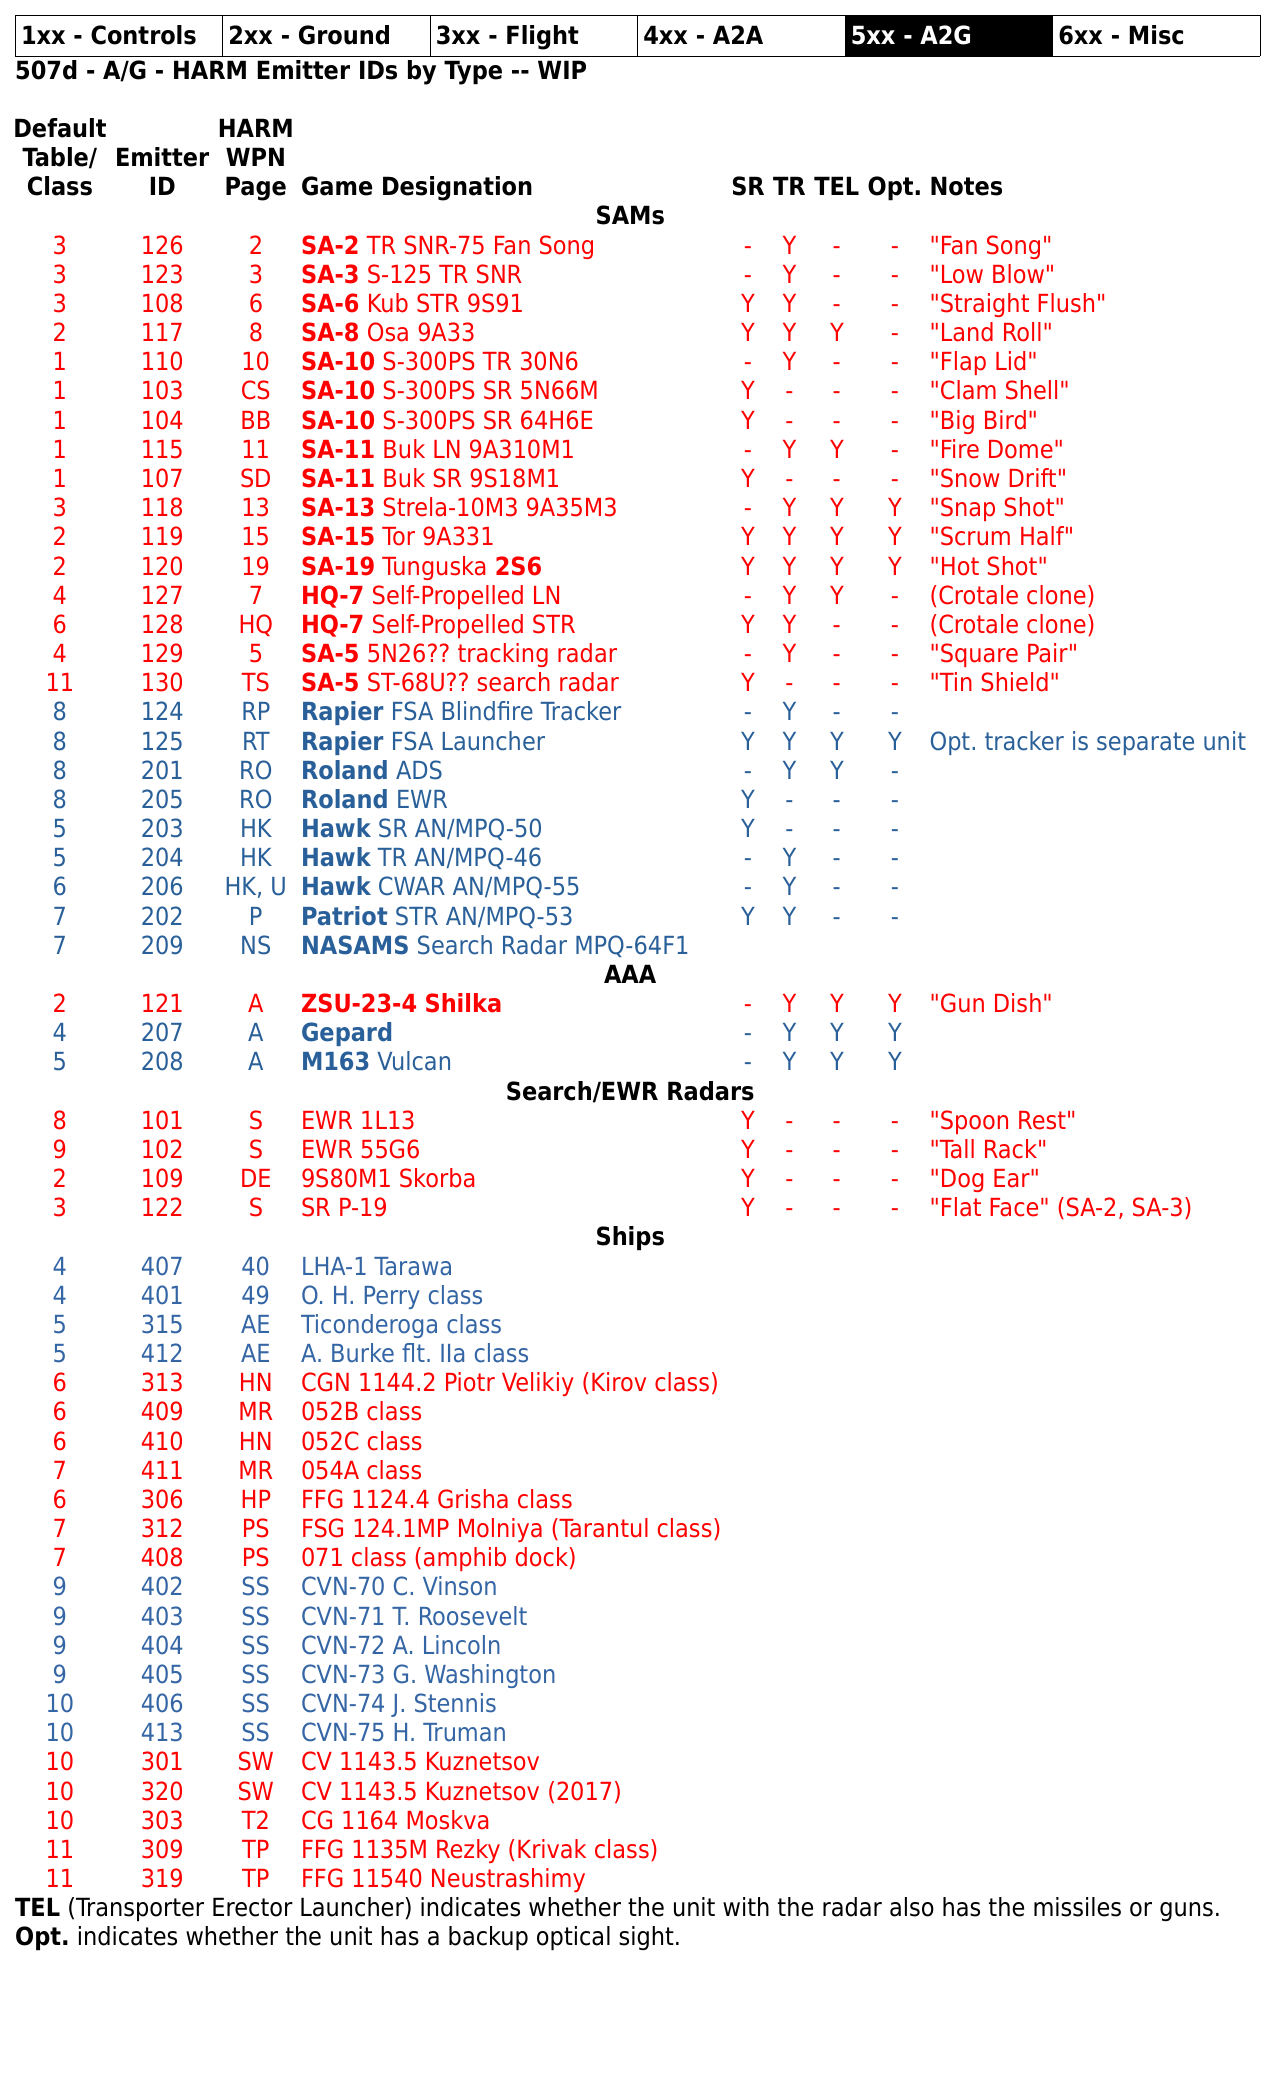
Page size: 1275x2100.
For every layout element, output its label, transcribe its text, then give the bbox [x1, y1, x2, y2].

table_cell Y [727, 318, 769, 347]
table_cell 209 [111, 931, 213, 960]
table_cell 118 [111, 493, 213, 522]
table_cell Y [769, 552, 810, 581]
table_cell [769, 1660, 810, 1689]
table_cell 129 [111, 639, 213, 668]
table_cell 207 [111, 1018, 213, 1047]
table_cell 109 [111, 1164, 213, 1193]
table_cell [926, 785, 1251, 814]
table_cell EWR 55G6 [298, 1135, 727, 1164]
table_cell Y [810, 552, 863, 581]
table_cell SA-15 Tor 9A331 [298, 522, 727, 552]
table_cell [769, 1631, 810, 1660]
table_cell 413 [111, 1718, 213, 1747]
table_cell 110 [111, 347, 213, 377]
table_cell SAMs [9, 202, 1251, 231]
table_cell - [727, 872, 769, 902]
table_cell 9 [9, 1573, 111, 1602]
table_cell [769, 1456, 810, 1485]
table_cell [810, 1310, 863, 1339]
table_cell [810, 1252, 863, 1281]
table_cell 7 [9, 1514, 111, 1543]
table_cell HP [213, 1485, 298, 1514]
table_cell 3 [9, 289, 111, 318]
table_cell O. H. Perry class [298, 1281, 727, 1310]
table_cell NS [213, 931, 298, 960]
table_cell - [863, 639, 926, 668]
table_header Default Table/ Class [9, 114, 111, 202]
table_cell A [213, 989, 298, 1018]
table_cell 404 [111, 1631, 213, 1660]
table_cell "Spoon Rest" [926, 1106, 1251, 1135]
table_cell [926, 902, 1251, 931]
table_cell - [863, 260, 926, 289]
table_cell - [863, 406, 926, 435]
table_cell "Flap Lid" [926, 347, 1251, 377]
table_cell - [769, 406, 810, 435]
table_cell Y [769, 697, 810, 727]
table_cell 130 [111, 668, 213, 697]
table_cell 406 [111, 1689, 213, 1718]
table_cell [810, 1456, 863, 1485]
table_cell Y [769, 639, 810, 668]
table_cell Y [727, 289, 769, 318]
text TEL (Transporter Erector Launcher) indicates whether the unit with the radar also has the missiles or guns. [15, 1893, 1260, 1922]
table_cell Y [769, 435, 810, 464]
table_cell [727, 1514, 769, 1543]
table_cell [769, 1689, 810, 1718]
table_cell [769, 1514, 810, 1543]
table_cell 10 [9, 1748, 111, 1777]
table_cell [863, 1368, 926, 1397]
table_cell 2 [9, 989, 111, 1018]
table_cell [926, 756, 1251, 785]
table_cell [810, 1427, 863, 1456]
table_cell - [810, 668, 863, 697]
table_cell 102 [111, 1135, 213, 1164]
table_cell [769, 1718, 810, 1747]
table_cell Y [863, 1048, 926, 1077]
table_cell HQ [213, 610, 298, 639]
table_cell [810, 1718, 863, 1747]
table_cell 11 [9, 1835, 111, 1864]
table_cell 5 [9, 1310, 111, 1339]
table_cell [926, 1427, 1251, 1456]
table_cell [810, 1806, 863, 1835]
table_cell 9 [9, 1660, 111, 1689]
table_cell HK, U [213, 872, 298, 902]
table_cell [926, 872, 1251, 902]
table_cell [769, 1339, 810, 1368]
table_cell 107 [111, 464, 213, 493]
table_cell - [810, 814, 863, 843]
table_cell [863, 1514, 926, 1543]
table_cell T2 [213, 1806, 298, 1835]
table_cell - [863, 1135, 926, 1164]
table_cell [769, 1602, 810, 1631]
table_cell 6 [9, 872, 111, 902]
table_cell "Dog Ear" [926, 1164, 1251, 1193]
table_cell 104 [111, 406, 213, 435]
table_cell "Tin Shield" [926, 668, 1251, 697]
table_cell - [863, 231, 926, 260]
table_cell [727, 1252, 769, 1281]
table_cell SA-10 S-300PS TR 30N6 [298, 347, 727, 377]
table_cell 11 [213, 435, 298, 464]
table_cell [926, 1806, 1251, 1835]
table_cell Patriot STR AN/MPQ-53 [298, 902, 727, 931]
table_cell TP [213, 1864, 298, 1893]
table_cell Y [810, 727, 863, 756]
table_cell EWR 1L13 [298, 1106, 727, 1135]
table_cell [926, 1718, 1251, 1747]
table_cell 052B class [298, 1398, 727, 1427]
table_cell P [213, 902, 298, 931]
table_cell [863, 1806, 926, 1835]
table_cell 203 [111, 814, 213, 843]
table_cell - [810, 697, 863, 727]
table_cell [926, 1368, 1251, 1397]
table_cell 7 [213, 581, 298, 610]
table_cell [810, 1339, 863, 1368]
table_cell [810, 1398, 863, 1427]
table_cell [727, 1660, 769, 1689]
table_cell Roland ADS [298, 756, 727, 785]
table_cell [810, 1689, 863, 1718]
table_cell [810, 1281, 863, 1310]
table_cell [769, 1310, 810, 1339]
table_cell Y [727, 814, 769, 843]
table_cell SA-11 Buk LN 9A310M1 [298, 435, 727, 464]
table_cell [863, 1485, 926, 1514]
table_cell - [863, 785, 926, 814]
table_cell [926, 1602, 1251, 1631]
table_cell CVN-72 A. Lincoln [298, 1631, 727, 1660]
table_cell 4 [9, 1281, 111, 1310]
table_cell Y [727, 902, 769, 931]
table_cell "Flat Face" (SA-2, SA-3) [926, 1193, 1251, 1222]
table_cell 101 [111, 1106, 213, 1135]
table_cell 5 [213, 639, 298, 668]
table_cell [926, 1048, 1251, 1077]
table_cell - [727, 435, 769, 464]
table_cell Y [810, 1048, 863, 1077]
table_cell 127 [111, 581, 213, 610]
table_cell 6 [9, 1398, 111, 1427]
table_cell - [810, 872, 863, 902]
table_cell Y [727, 522, 769, 552]
table_cell Y [769, 522, 810, 552]
table_cell SS [213, 1602, 298, 1631]
table_cell 49 [213, 1281, 298, 1310]
table_cell HN [213, 1368, 298, 1397]
table_cell CG 1164 Moskva [298, 1806, 727, 1835]
table_cell CGN 1144.2 Piotr Velikiy (Kirov class) [298, 1368, 727, 1397]
table_cell Y [727, 552, 769, 581]
table_cell - [810, 1164, 863, 1193]
table_cell Y [769, 756, 810, 785]
table_cell Y [810, 435, 863, 464]
table_header TEL [810, 114, 863, 202]
table_cell 7 [9, 931, 111, 960]
table_cell DE [213, 1164, 298, 1193]
table_cell Y [769, 1048, 810, 1077]
table_cell Y [769, 260, 810, 289]
table_cell [769, 1281, 810, 1310]
table_cell 5 [9, 1339, 111, 1368]
table_cell 8 [9, 1106, 111, 1135]
table_cell - [810, 377, 863, 406]
table_cell - [810, 1193, 863, 1222]
table_cell 4 [9, 1018, 111, 1047]
table_cell 117 [111, 318, 213, 347]
table_cell Hawk CWAR AN/MPQ-55 [298, 872, 727, 902]
table_cell "Tall Rack" [926, 1135, 1251, 1164]
table_cell Y [769, 610, 810, 639]
table_cell [810, 1631, 863, 1660]
table_cell SD [213, 464, 298, 493]
table_cell 306 [111, 1485, 213, 1514]
table_cell [727, 1718, 769, 1747]
table_header Notes [926, 114, 1251, 202]
table_cell [863, 1310, 926, 1339]
table_cell [863, 1689, 926, 1718]
table_cell [863, 1573, 926, 1602]
table_cell - [810, 1106, 863, 1135]
table_cell "Land Roll" [926, 318, 1251, 347]
table_cell 4 [9, 1252, 111, 1281]
table_cell [863, 1398, 926, 1427]
table_cell [769, 1543, 810, 1572]
table_cell [926, 1339, 1251, 1368]
table_cell SR P-19 [298, 1193, 727, 1222]
table_cell 10 [9, 1777, 111, 1806]
table_header Opt. [863, 114, 926, 202]
table_cell Y [727, 668, 769, 697]
table_cell [926, 1398, 1251, 1427]
table_cell FFG 1124.4 Grisha class [298, 1485, 727, 1514]
table_cell "Scrum Half" [926, 522, 1251, 552]
table_cell [863, 1602, 926, 1631]
table_cell [727, 1631, 769, 1660]
table_cell Y [769, 727, 810, 756]
table_cell 319 [111, 1864, 213, 1893]
table_cell SW [213, 1777, 298, 1806]
table_cell Y [769, 289, 810, 318]
table_cell - [769, 785, 810, 814]
table_header Game Designation [298, 114, 727, 202]
table_cell [727, 931, 769, 960]
table_cell [727, 1748, 769, 1777]
table_cell - [810, 289, 863, 318]
table_cell BB [213, 406, 298, 435]
table_cell [863, 1777, 926, 1806]
table_cell TS [213, 668, 298, 697]
table_cell 15 [213, 522, 298, 552]
table_cell S [213, 1106, 298, 1135]
table_cell [863, 1631, 926, 1660]
table_cell SA-6 Kub STR 9S91 [298, 289, 727, 318]
table_cell 7 [9, 902, 111, 931]
table_cell [769, 1864, 810, 1893]
table_cell 119 [111, 522, 213, 552]
table_cell [810, 1573, 863, 1602]
table_cell [727, 1339, 769, 1368]
table_cell AE [213, 1339, 298, 1368]
table_cell 13 [213, 493, 298, 522]
table_cell Y [727, 406, 769, 435]
table_cell HQ-7 Self-Propelled LN [298, 581, 727, 610]
table_cell [769, 1485, 810, 1514]
table_cell 9 [9, 1135, 111, 1164]
table_cell 3 [213, 260, 298, 289]
table_cell ZSU-23-4 Shilka [298, 989, 727, 1018]
table_cell SS [213, 1718, 298, 1747]
table_cell [926, 1514, 1251, 1543]
table_cell PS [213, 1514, 298, 1543]
table_cell 3 [9, 1193, 111, 1222]
table_cell Y [769, 347, 810, 377]
table_cell [863, 1427, 926, 1456]
table_cell [727, 1689, 769, 1718]
table_header SR [727, 114, 769, 202]
table_cell [926, 1631, 1251, 1660]
table_cell [769, 1777, 810, 1806]
table_cell SA-13 Strela-10M3 9A35M3 [298, 493, 727, 522]
table_cell 071 class (amphib dock) [298, 1543, 727, 1572]
table_cell CVN-70 C. Vinson [298, 1573, 727, 1602]
table_cell - [810, 464, 863, 493]
table_cell [926, 1018, 1251, 1047]
table_cell - [863, 464, 926, 493]
table_cell SS [213, 1689, 298, 1718]
table_cell Y [863, 989, 926, 1018]
table_cell - [863, 289, 926, 318]
table_cell Y [727, 727, 769, 756]
table_cell [863, 1339, 926, 1368]
table_cell 1 [9, 377, 111, 406]
table_cell 8 [9, 697, 111, 727]
table_cell 054A class [298, 1456, 727, 1485]
table_cell - [863, 1164, 926, 1193]
table_cell Y [863, 493, 926, 522]
table_cell SA-8 Osa 9A33 [298, 318, 727, 347]
table_cell - [863, 843, 926, 872]
table_cell SS [213, 1631, 298, 1660]
table_cell CVN-71 T. Roosevelt [298, 1602, 727, 1631]
table_cell [926, 1660, 1251, 1689]
table_cell - [863, 435, 926, 464]
table_cell [810, 1514, 863, 1543]
table_cell 201 [111, 756, 213, 785]
table_cell [863, 1835, 926, 1864]
table_cell FFG 11540 Neustrashimy [298, 1864, 727, 1893]
table_cell Y [769, 843, 810, 872]
table_cell - [863, 697, 926, 727]
table_cell - [863, 872, 926, 902]
table_cell 312 [111, 1514, 213, 1543]
table_cell Y [769, 902, 810, 931]
table_cell - [727, 843, 769, 872]
table_cell [810, 1485, 863, 1514]
table_cell HN [213, 1427, 298, 1456]
table_cell 10 [9, 1718, 111, 1747]
table_cell "Hot Shot" [926, 552, 1251, 581]
table_cell [926, 1252, 1251, 1281]
table_cell [926, 1864, 1251, 1893]
table_cell Y [863, 727, 926, 756]
table_cell - [727, 756, 769, 785]
table_cell - [727, 989, 769, 1018]
table_cell 1 [9, 435, 111, 464]
table_cell 121 [111, 989, 213, 1018]
table_cell Y [863, 522, 926, 552]
table_cell SS [213, 1660, 298, 1689]
table_cell 8 [213, 318, 298, 347]
text Opt. indicates whether the unit has a backup optical sight. [15, 1922, 1260, 1952]
table_header TR [769, 114, 810, 202]
table_cell CVN-74 J. Stennis [298, 1689, 727, 1718]
table_cell S [213, 1135, 298, 1164]
table_cell 3 [9, 260, 111, 289]
table_cell 10 [213, 347, 298, 377]
table_cell Rapier FSA Blindfire Tracker [298, 697, 727, 727]
table_cell [727, 1864, 769, 1893]
table_cell AE [213, 1310, 298, 1339]
table_cell [727, 1485, 769, 1514]
table_cell Y [727, 377, 769, 406]
table_cell A [213, 1018, 298, 1047]
table_cell 124 [111, 697, 213, 727]
table_cell "Big Bird" [926, 406, 1251, 435]
table_cell Y [810, 581, 863, 610]
table_cell [769, 1835, 810, 1864]
table_cell 402 [111, 1573, 213, 1602]
table_cell - [769, 1135, 810, 1164]
table_header Emitter ID [111, 114, 213, 202]
table_cell 7 [9, 1543, 111, 1572]
table_cell 309 [111, 1835, 213, 1864]
table_cell Y [769, 231, 810, 260]
table_cell 120 [111, 552, 213, 581]
table_cell [727, 1573, 769, 1602]
table_cell SA-10 S-300PS SR 5N66M [298, 377, 727, 406]
table_cell Ticonderoga class [298, 1310, 727, 1339]
table_cell [769, 1748, 810, 1777]
table_cell [769, 931, 810, 960]
table_cell Y [769, 318, 810, 347]
table_cell [863, 1281, 926, 1310]
table_cell - [769, 668, 810, 697]
table_cell SA-19 Tunguska 2S6 [298, 552, 727, 581]
table_cell - [863, 610, 926, 639]
table_cell - [810, 610, 863, 639]
table_cell 5 [9, 1048, 111, 1077]
table_cell CVN-73 G. Washington [298, 1660, 727, 1689]
table_cell - [727, 639, 769, 668]
table_cell - [727, 1048, 769, 1077]
table_cell 411 [111, 1456, 213, 1485]
table_cell 1 [9, 464, 111, 493]
table_cell [810, 1602, 863, 1631]
table_cell [926, 814, 1251, 843]
table_cell 19 [213, 552, 298, 581]
table_cell Y [810, 756, 863, 785]
table_cell [769, 1573, 810, 1602]
table_cell Y [769, 581, 810, 610]
table_cell "Snap Shot" [926, 493, 1251, 522]
table_cell [810, 1777, 863, 1806]
table_cell 1 [9, 406, 111, 435]
table_cell MR [213, 1456, 298, 1485]
table_cell 4 [9, 639, 111, 668]
table_cell "Fan Song" [926, 231, 1251, 260]
table_cell 303 [111, 1806, 213, 1835]
table_cell [926, 1835, 1251, 1864]
table_cell - [769, 377, 810, 406]
table_cell 6 [9, 1427, 111, 1456]
table_cell SA-2 TR SNR-75 Fan Song [298, 231, 727, 260]
table_cell Y [863, 552, 926, 581]
table_cell "Snow Drift" [926, 464, 1251, 493]
table_cell [926, 1748, 1251, 1777]
table_cell - [863, 1193, 926, 1222]
table_cell [926, 843, 1251, 872]
table_cell - [769, 1106, 810, 1135]
table_cell RT [213, 727, 298, 756]
table_cell "Low Blow" [926, 260, 1251, 289]
table_cell [926, 697, 1251, 727]
table_cell - [769, 1164, 810, 1193]
table_cell - [810, 639, 863, 668]
table_cell [926, 1777, 1251, 1806]
table_cell 6 [213, 289, 298, 318]
table_cell 103 [111, 377, 213, 406]
table_cell [769, 1252, 810, 1281]
table_cell (Crotale clone) [926, 610, 1251, 639]
table_cell - [863, 756, 926, 785]
table_cell Y [727, 1135, 769, 1164]
table_cell - [810, 785, 863, 814]
table_cell 108 [111, 289, 213, 318]
table_cell "Fire Dome" [926, 435, 1251, 464]
table_cell RO [213, 756, 298, 785]
table_cell - [863, 318, 926, 347]
table_cell [926, 1281, 1251, 1310]
table_cell 301 [111, 1748, 213, 1777]
table_cell Y [727, 1106, 769, 1135]
table_cell FFG 1135M Rezky (Krivak class) [298, 1835, 727, 1864]
table_cell - [863, 377, 926, 406]
table_cell 9S80M1 Skorba [298, 1164, 727, 1193]
table_cell Y [863, 1018, 926, 1047]
table_cell 405 [111, 1660, 213, 1689]
table_cell Opt. tracker is separate unit [926, 727, 1251, 756]
table_cell 1 [9, 347, 111, 377]
table_cell [810, 931, 863, 960]
table_cell "Gun Dish" [926, 989, 1251, 1018]
table_cell RO [213, 785, 298, 814]
table_cell [727, 1310, 769, 1339]
table_cell [863, 931, 926, 960]
table_cell A [213, 1048, 298, 1077]
table_cell - [810, 231, 863, 260]
table_cell - [727, 493, 769, 522]
table_cell SA-3 S-125 TR SNR [298, 260, 727, 289]
table_cell SA-5 ST-68U?? search radar [298, 668, 727, 697]
table_cell 2 [9, 1164, 111, 1193]
table_cell [727, 1427, 769, 1456]
table_cell 4 [9, 581, 111, 610]
table_cell MR [213, 1398, 298, 1427]
table_cell 401 [111, 1281, 213, 1310]
table_cell 2 [213, 231, 298, 260]
table_cell 5 [9, 843, 111, 872]
table_cell (Crotale clone) [926, 581, 1251, 610]
table_cell SA-10 S-300PS SR 64H6E [298, 406, 727, 435]
table_cell [926, 1689, 1251, 1718]
table_cell M163 Vulcan [298, 1048, 727, 1077]
table_cell AAA [9, 960, 1251, 989]
table_cell - [727, 1018, 769, 1047]
table_cell [810, 1368, 863, 1397]
table_cell [727, 1456, 769, 1485]
table_cell [926, 1573, 1251, 1602]
table_header 2xx - Ground [223, 16, 430, 56]
table_header 3xx - Flight [431, 16, 637, 56]
table_cell 3 [9, 493, 111, 522]
table_cell 320 [111, 1777, 213, 1806]
table_cell PS [213, 1543, 298, 1572]
table_cell HK [213, 814, 298, 843]
table_header HARM WPN Page [213, 114, 298, 202]
table_cell Y [727, 1193, 769, 1222]
table_cell 7 [9, 1456, 111, 1485]
table_header 5xx - A2G [846, 16, 1052, 56]
table_cell 123 [111, 260, 213, 289]
table_cell [769, 1427, 810, 1456]
table_cell - [727, 231, 769, 260]
table_cell 407 [111, 1252, 213, 1281]
table_cell [727, 1281, 769, 1310]
table_cell [810, 1835, 863, 1864]
table_cell 125 [111, 727, 213, 756]
table_cell 9 [9, 1631, 111, 1660]
table_cell SA-11 Buk SR 9S18M1 [298, 464, 727, 493]
table_cell 8 [9, 727, 111, 756]
table_cell - [863, 1106, 926, 1135]
table_cell - [727, 581, 769, 610]
table_cell SA-5 5N26?? tracking radar [298, 639, 727, 668]
table_cell [810, 1660, 863, 1689]
table_cell 205 [111, 785, 213, 814]
table_cell 2 [9, 552, 111, 581]
table_cell - [810, 1135, 863, 1164]
table_cell - [810, 260, 863, 289]
table_cell [727, 1398, 769, 1427]
table_cell [727, 1368, 769, 1397]
table_cell - [769, 464, 810, 493]
table_cell [863, 1748, 926, 1777]
table_cell - [863, 902, 926, 931]
table_cell 208 [111, 1048, 213, 1077]
table_cell - [810, 406, 863, 435]
table_cell 202 [111, 902, 213, 931]
table_cell - [810, 902, 863, 931]
table_cell 11 [9, 668, 111, 697]
table_cell 128 [111, 610, 213, 639]
table_cell CV 1143.5 Kuznetsov (2017) [298, 1777, 727, 1806]
table_cell - [810, 843, 863, 872]
table_cell Y [810, 989, 863, 1018]
table_cell Gepard [298, 1018, 727, 1047]
table_cell 5 [9, 814, 111, 843]
table_cell 204 [111, 843, 213, 872]
table_cell 315 [111, 1310, 213, 1339]
table_cell [769, 1398, 810, 1427]
table_cell LHA-1 Tarawa [298, 1252, 727, 1281]
table_cell Y [769, 872, 810, 902]
table_cell 3 [9, 231, 111, 260]
table_cell SS [213, 1573, 298, 1602]
table_cell [727, 1777, 769, 1806]
table_cell CS [213, 377, 298, 406]
table_cell [769, 1806, 810, 1835]
table_cell [810, 1543, 863, 1572]
table_cell Y [769, 493, 810, 522]
table_cell [810, 1864, 863, 1893]
table_cell [926, 1543, 1251, 1572]
table_cell 122 [111, 1193, 213, 1222]
table_cell CVN-75 H. Truman [298, 1718, 727, 1747]
table_cell 052C class [298, 1427, 727, 1456]
table_cell - [863, 347, 926, 377]
table_cell Roland EWR [298, 785, 727, 814]
table_cell "Clam Shell" [926, 377, 1251, 406]
table_cell 6 [9, 610, 111, 639]
table_cell [769, 1368, 810, 1397]
table_cell Y [727, 464, 769, 493]
table_cell 313 [111, 1368, 213, 1397]
table_cell 409 [111, 1398, 213, 1427]
table_cell Y [810, 318, 863, 347]
table_cell NASAMS Search Radar MPQ-64F1 [298, 931, 727, 960]
table_cell - [769, 1193, 810, 1222]
table_cell FSG 124.1MP Molniya (Tarantul class) [298, 1514, 727, 1543]
table_cell Y [727, 1164, 769, 1193]
table_cell 410 [111, 1427, 213, 1456]
table_cell - [727, 697, 769, 727]
table_cell Y [727, 785, 769, 814]
table_cell 126 [111, 231, 213, 260]
table_cell [863, 1660, 926, 1689]
table_cell - [727, 260, 769, 289]
table_cell - [810, 347, 863, 377]
table_cell 408 [111, 1543, 213, 1572]
table_header 1xx - Controls [16, 16, 222, 56]
table_cell Ships [9, 1223, 1251, 1252]
table_cell - [863, 581, 926, 610]
table_cell HK [213, 843, 298, 872]
table_cell 2 [9, 318, 111, 347]
table_cell - [727, 347, 769, 377]
table_cell [863, 1456, 926, 1485]
table_cell 9 [9, 1602, 111, 1631]
table_cell 11 [9, 1864, 111, 1893]
table_cell Y [727, 610, 769, 639]
table_cell 40 [213, 1252, 298, 1281]
table_cell Y [769, 989, 810, 1018]
table_cell [863, 1718, 926, 1747]
table_cell Search/EWR Radars [9, 1077, 1251, 1106]
table_cell [863, 1543, 926, 1572]
table_cell [926, 1310, 1251, 1339]
table_cell 10 [9, 1689, 111, 1718]
table_cell SW [213, 1748, 298, 1777]
table_cell - [863, 814, 926, 843]
table_cell 6 [9, 1485, 111, 1514]
table_cell [810, 1748, 863, 1777]
table_cell CV 1143.5 Kuznetsov [298, 1748, 727, 1777]
table_cell [926, 1485, 1251, 1514]
table_cell 6 [9, 1368, 111, 1397]
table_cell 8 [9, 785, 111, 814]
table_cell 2 [9, 522, 111, 552]
table_cell [727, 1806, 769, 1835]
text 507d - A/G - HARM Emitter IDs by Type -- WIP [15, 57, 1260, 85]
table_cell 403 [111, 1602, 213, 1631]
table_cell [863, 1252, 926, 1281]
table_cell 412 [111, 1339, 213, 1368]
table_cell Hawk TR AN/MPQ-46 [298, 843, 727, 872]
table_cell 115 [111, 435, 213, 464]
table_cell 8 [9, 756, 111, 785]
table_cell - [769, 814, 810, 843]
table_cell [926, 931, 1251, 960]
table_cell Y [769, 1018, 810, 1047]
table_cell Y [810, 493, 863, 522]
table_header 4xx - A2A [638, 16, 845, 56]
table_cell RP [213, 697, 298, 727]
table_cell [727, 1543, 769, 1572]
table_cell 10 [9, 1806, 111, 1835]
table_cell "Square Pair" [926, 639, 1251, 668]
table_cell [926, 1456, 1251, 1485]
table_cell A. Burke flt. IIa class [298, 1339, 727, 1368]
table_cell 206 [111, 872, 213, 902]
table_header 6xx - Misc [1053, 16, 1260, 56]
table_cell Hawk SR AN/MPQ-50 [298, 814, 727, 843]
table_cell HQ-7 Self-Propelled STR [298, 610, 727, 639]
table_cell [727, 1835, 769, 1864]
table_cell - [863, 668, 926, 697]
table_cell Y [810, 1018, 863, 1047]
table_cell "Straight Flush" [926, 289, 1251, 318]
table_cell TP [213, 1835, 298, 1864]
table_cell Rapier FSA Launcher [298, 727, 727, 756]
table_cell S [213, 1193, 298, 1222]
table_cell [727, 1602, 769, 1631]
table_cell [863, 1864, 926, 1893]
table_cell Y [810, 522, 863, 552]
